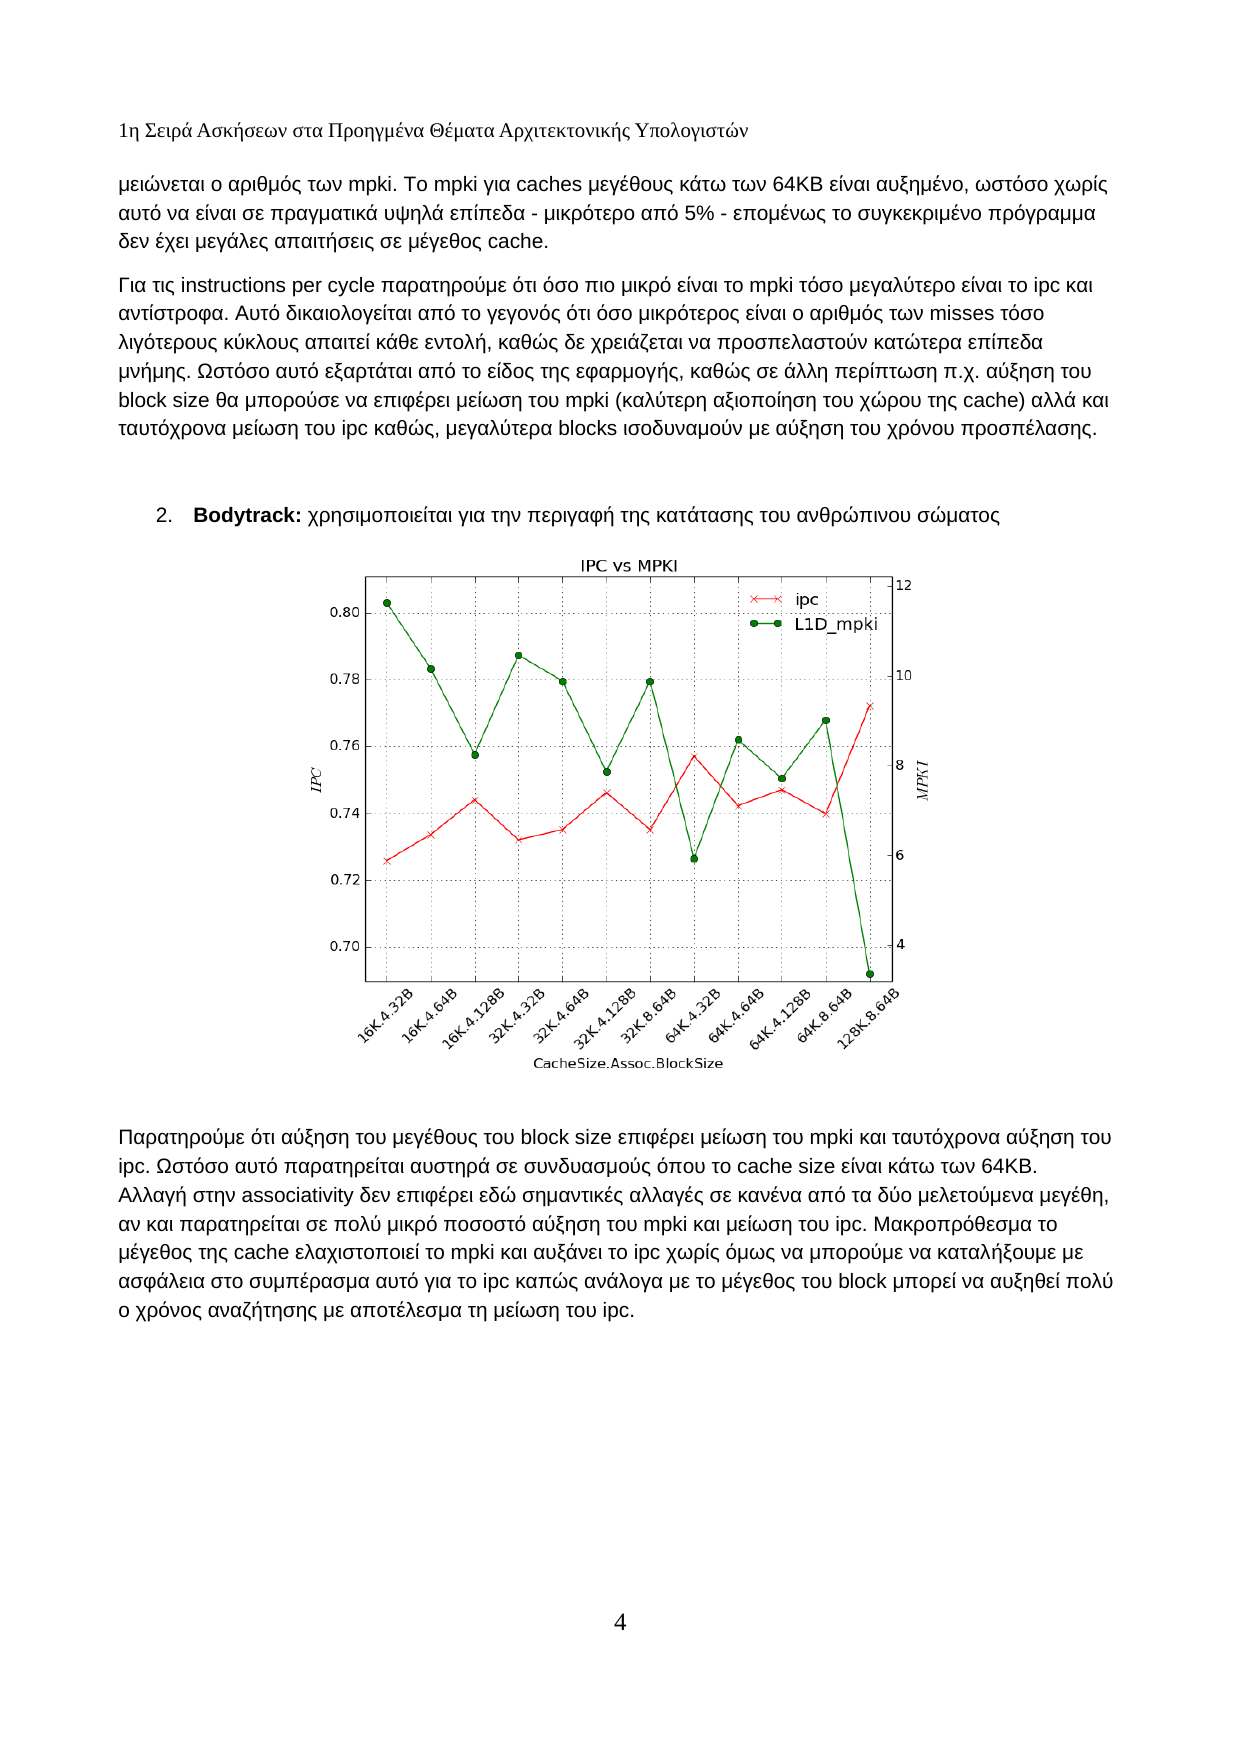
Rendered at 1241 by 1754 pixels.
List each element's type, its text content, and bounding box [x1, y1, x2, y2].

text Για τις instructions per cycle παρατηρούμε ότι όσο πιο μικρό είναι το mpki τόσο μεγαλύτερο είναι το ipc και αντίστροφα. Αυτό δικαιολογείται από το γεγονός ότι όσο μικρότερος είναι ο αριθμός των misses τόσο λιγότερους κύκλους απαιτεί κάθε εντολή, καθώς δε χρειάζεται να προσπελαστούν κατώτερα επίπεδα μνήμης. Ωστόσο αυτό εξαρτάται από το είδος της εφαρμογής, καθώς σε άλλη περίπτωση π.χ. αύξηση του block size θα μπορούσε να επιφέρει μείωση του mpki (καλύτερη αξιοποίηση του χώρου της cache) αλλά και ταυτόχρονα μείωση του ipc καθώς, μεγαλύτερα blocks ισοδυναμούν με αύξηση του χρόνου προσπέλασης. [118, 272, 1122, 440]
text μειώνεται ο αριθμός των mpki. To mpki για caches μεγέθους κάτω των 64KB είναι αυξημένο, ωστόσο χωρίς αυτό να είναι σε πραγματικά υψηλά επίπεδα - μικρότερο από 5% - επομένως το συγκεκριμένο πρόγραμμα δεν έχει μεγάλες απαιτήσεις σε μέγεθος cache. [118, 172, 1122, 253]
list Bodytrack: χρησιμοποιείται για την περιγαφή της κατάτασης του ανθρώπινου σώματος [156, 503, 1122, 527]
text Παρατηρούμε ότι αύξηση του μεγέθους του block size επιφέρει μείωση του mpki και ταυτόχρονα αύξηση του ipc. Ωστόσο αυτό παρατηρείται αυστηρά σε συνδυασμούς όπου το cache size είναι κάτω των 64KΒ. Αλλαγή στην associativity δεν επιφέρει εδώ σημαντικές αλλαγές σε κανένα από τα δύο μελετούμενα μεγέθη, αν και παρατηρείται σε πολύ μικρό ποσοστό αύξηση του mpki και μείωση του ipc. Μακροπρόθεσμα το μέγεθος της cache ελαχιστοποιεί το mpki και αυξάνει το ipc χωρίς όμως να μπορούμε να καταλήξουμε με ασφάλεια στο συμπέρασμα αυτό για το ipc καπώς ανάλογα με το μέγεθος του block μπορεί να αυξηθεί πολύ ο χρόνος αναζήτησης με αποτέλεσμα τη μείωση του ipc. [118, 1125, 1122, 1322]
picture [302, 550, 939, 1078]
